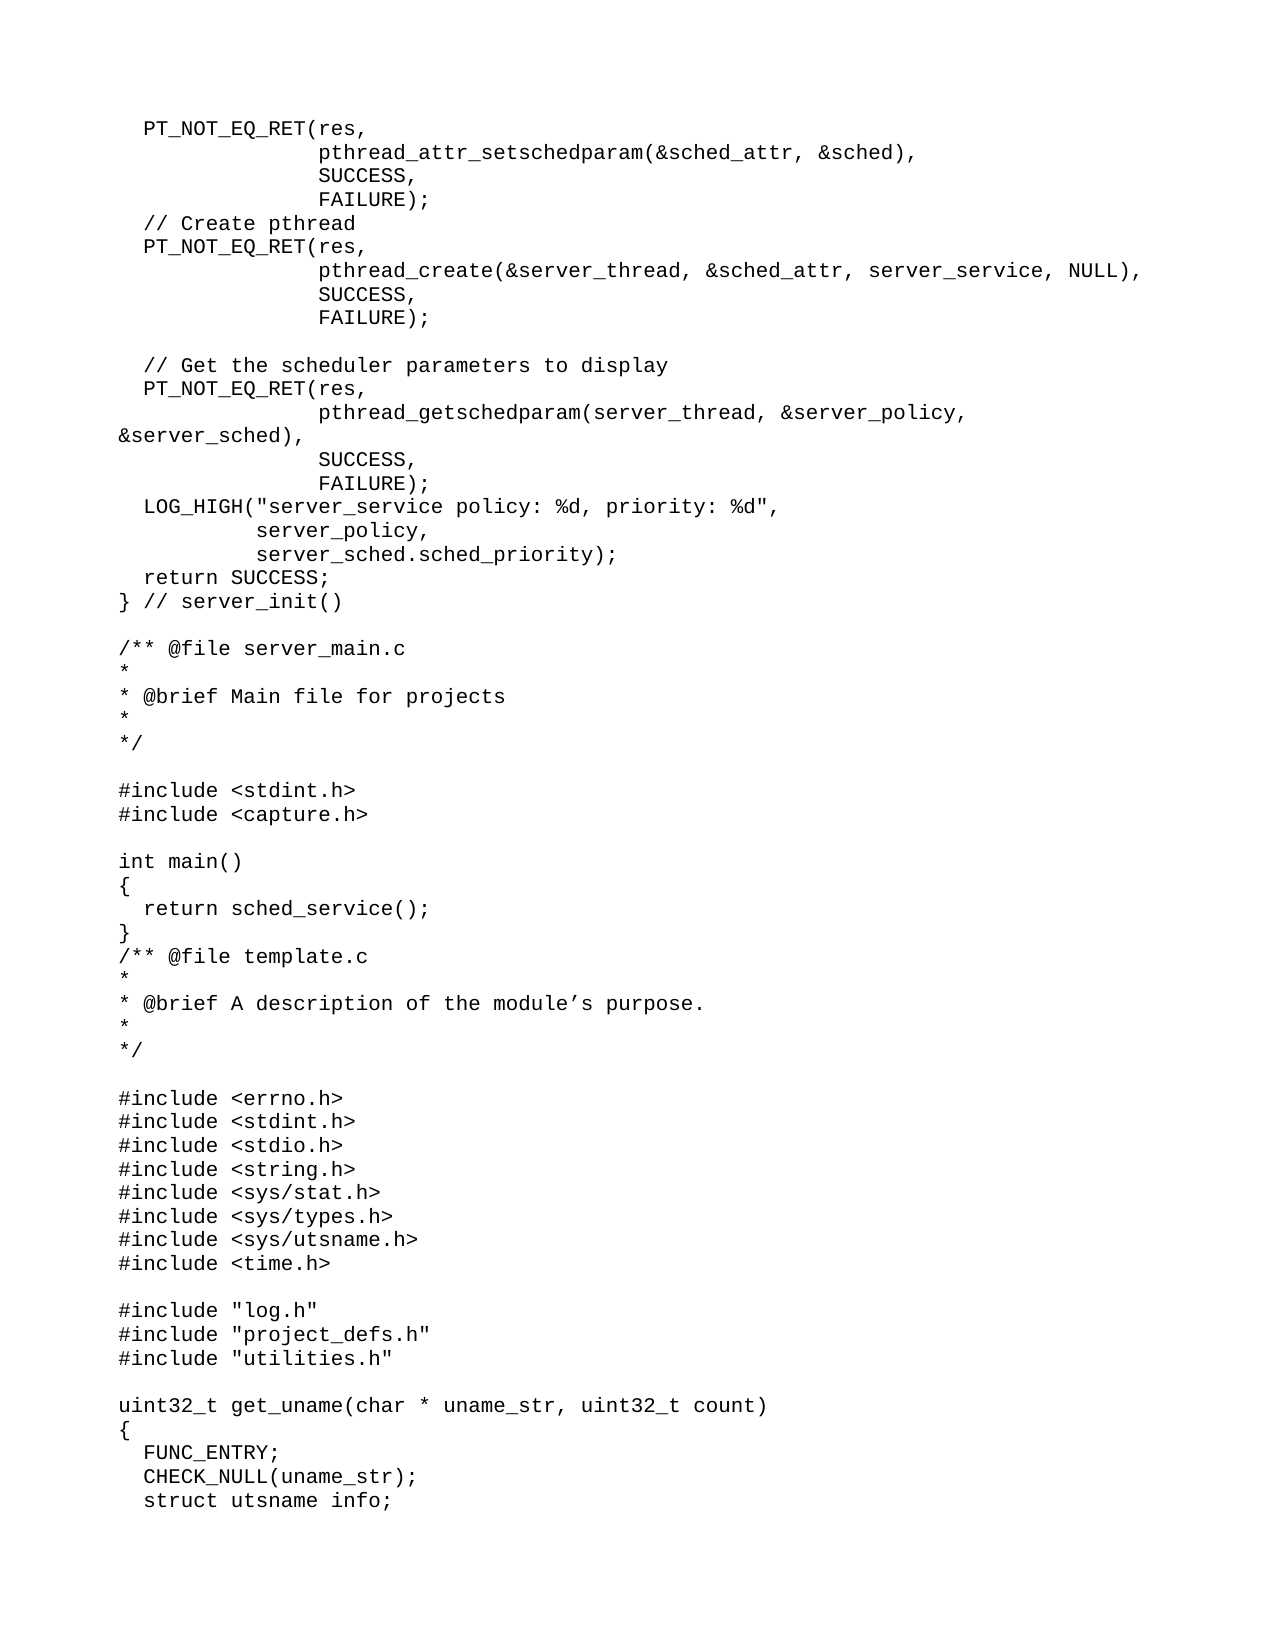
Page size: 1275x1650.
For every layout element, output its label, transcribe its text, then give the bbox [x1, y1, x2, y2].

text #include <stdint.h> [118, 1111, 1157, 1135]
text pthread_create(&server_thread, &sched_attr, server_service, NULL), [118, 260, 1157, 284]
text SUCCESS, [118, 284, 1157, 307]
text * [118, 662, 1157, 686]
text #include "utilities.h" [118, 1348, 1157, 1371]
text server_policy, [118, 520, 1157, 544]
text #include <sys/types.h> [118, 1206, 1157, 1229]
text * @brief Main file for projects [118, 686, 1157, 709]
text FUNC_ENTRY; [118, 1442, 1157, 1466]
text #include <stdint.h> [118, 780, 1157, 804]
text PT_NOT_EQ_RET(res, [118, 118, 1157, 142]
text uint32_t get_uname(char * uname_str, uint32_t count) [118, 1395, 1157, 1419]
text #include <errno.h> [118, 1088, 1157, 1111]
text PT_NOT_EQ_RET(res, [118, 378, 1157, 402]
text #include <sys/utsname.h> [118, 1229, 1157, 1253]
text FAILURE); [118, 473, 1157, 496]
text // Create pthread [118, 213, 1157, 236]
text return sched_service(); [118, 898, 1157, 922]
text } // server_init() [118, 591, 1157, 615]
text struct utsname info; [118, 1489, 1157, 1513]
text int main() [118, 851, 1157, 875]
text * [118, 709, 1157, 733]
text return SUCCESS; [118, 567, 1157, 591]
text LOG_HIGH("server_service policy: %d, priority: %d", [118, 496, 1157, 520]
text FAILURE); [118, 307, 1157, 331]
text #include <time.h> [118, 1253, 1157, 1277]
text pthread_attr_setschedparam(&sched_attr, &sched), [118, 142, 1157, 165]
text #include <capture.h> [118, 804, 1157, 827]
text #include <stdio.h> [118, 1135, 1157, 1158]
text PT_NOT_EQ_RET(res, [118, 236, 1157, 260]
text #include <sys/stat.h> [118, 1182, 1157, 1206]
text * @brief A description of the module’s purpose. [118, 993, 1157, 1017]
text */ [118, 733, 1157, 757]
text * [118, 969, 1157, 993]
text SUCCESS, [118, 165, 1157, 189]
text */ [118, 1040, 1157, 1064]
text /** @file server_main.c [118, 638, 1157, 662]
text #include "log.h" [118, 1300, 1157, 1324]
text { [118, 1419, 1157, 1442]
text #include <string.h> [118, 1158, 1157, 1182]
text SUCCESS, [118, 449, 1157, 473]
text { [118, 875, 1157, 898]
text /** @file template.c [118, 946, 1157, 969]
text #include "project_defs.h" [118, 1324, 1157, 1348]
text CHECK_NULL(uname_str); [118, 1466, 1157, 1489]
text FAILURE); [118, 189, 1157, 213]
text server_sched.sched_priority); [118, 544, 1157, 567]
text pthread_getschedparam(server_thread, &server_policy, &server_sched), [118, 402, 1157, 449]
text } [118, 922, 1157, 946]
text * [118, 1017, 1157, 1040]
text // Get the scheduler parameters to display [118, 354, 1157, 378]
